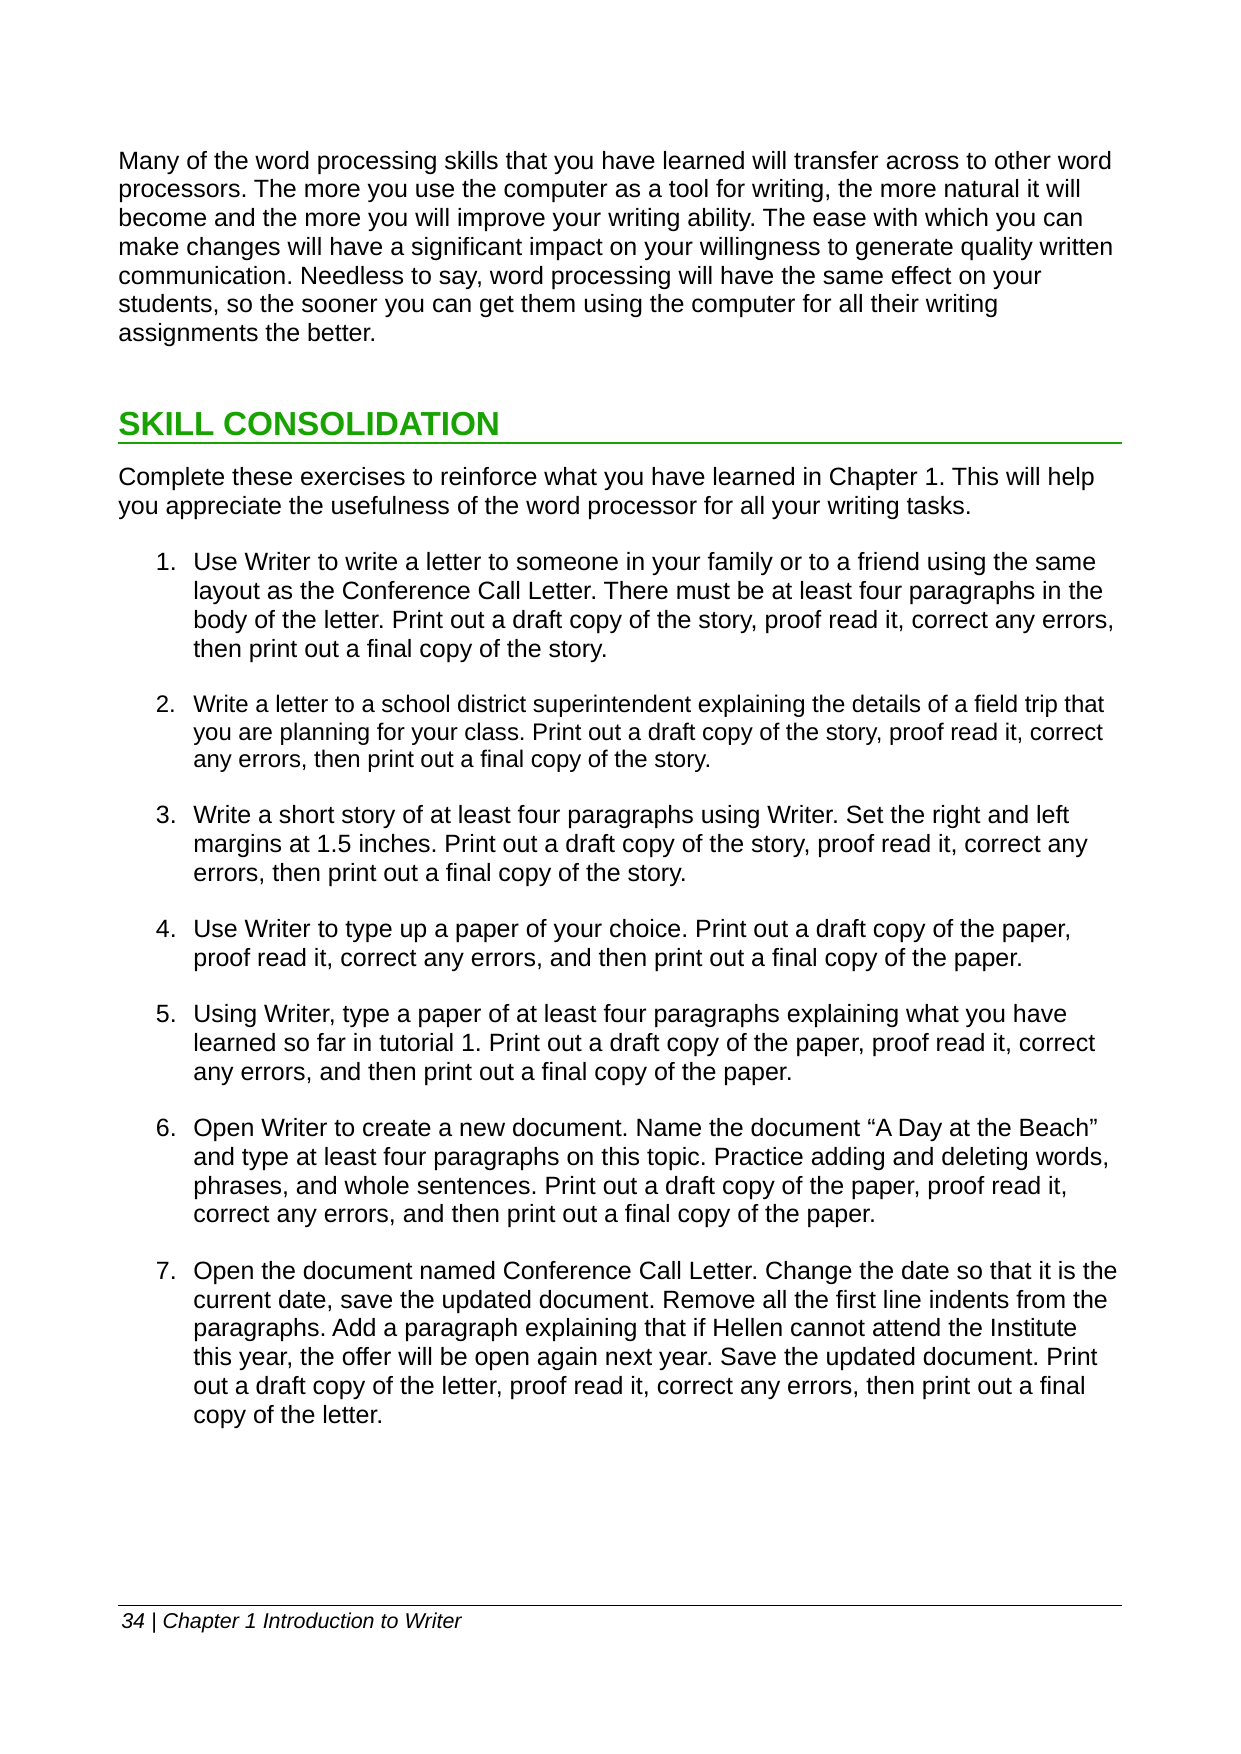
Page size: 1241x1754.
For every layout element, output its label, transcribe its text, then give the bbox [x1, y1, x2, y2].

text Many of the word processing skills that you have learned will transfer across to other word processors. The more you use the computer as a tool for writing, the more natural it will become and the more you will improve your writing ability. The ease with which you can make changes will have a significant impact on your willingness to generate quality written communication. Needless to say, word processing will have the same effect on your students, so the sooner you can get them using the computer for all their writing assignments the better. [118, 146, 1122, 347]
list Open the document named Conference Call Letter. Change the date so that it is the current date, save the updated document. Remove all the first line indents from the paragraphs. Add a paragraph explaining that if Hellen cannot attend the Institute this year, the offer will be open again next year. Save the updated document. Print out a draft copy of the letter, proof read it, correct any errors, then print out a final copy of the letter. [156, 1256, 1122, 1428]
subtitle SKILL CONSOLIDATION [118, 404, 1122, 442]
list Write a short story of at least four paragraphs using Writer. Set the right and left margins at 1.5 inches. Print out a draft copy of the story, proof read it, correct any errors, then print out a final copy of the story. [156, 800, 1122, 887]
list Use Writer to write a letter to someone in your family or to a friend using the same layout as the Conference Call Letter. There must be at least four paragraphs in the body of the letter. Print out a draft copy of the story, proof read it, correct any errors, then print out a final copy of the story. [156, 547, 1122, 662]
list Write a letter to a school district superintendent explaining the details of a field trip that you are planning for your class. Print out a draft copy of the story, proof read it, correct any errors, then print out a final copy of the story. [156, 690, 1122, 773]
list Use Writer to type up a paper of your choice. Print out a draft copy of the paper, proof read it, correct any errors, and then print out a final copy of the paper. [156, 914, 1122, 972]
list Using Writer, type a paper of at least four paragraphs explaining what you have learned so far in tutorial 1. Print out a draft copy of the paper, proof read it, correct any errors, and then print out a final copy of the paper. [156, 999, 1122, 1086]
text Complete these exercises to reinforce what you have learned in Chapter 1. This will help you appreciate the usefulness of the word processor for all your writing tasks. [118, 462, 1122, 520]
list Open Writer to create a new document. Name the document “A Day at the Beach” and type at least four paragraphs on this topic. Practice adding and deleting words, phrases, and whole sentences. Print out a draft copy of the paper, proof read it, correct any errors, and then print out a final copy of the paper. [156, 1113, 1122, 1228]
